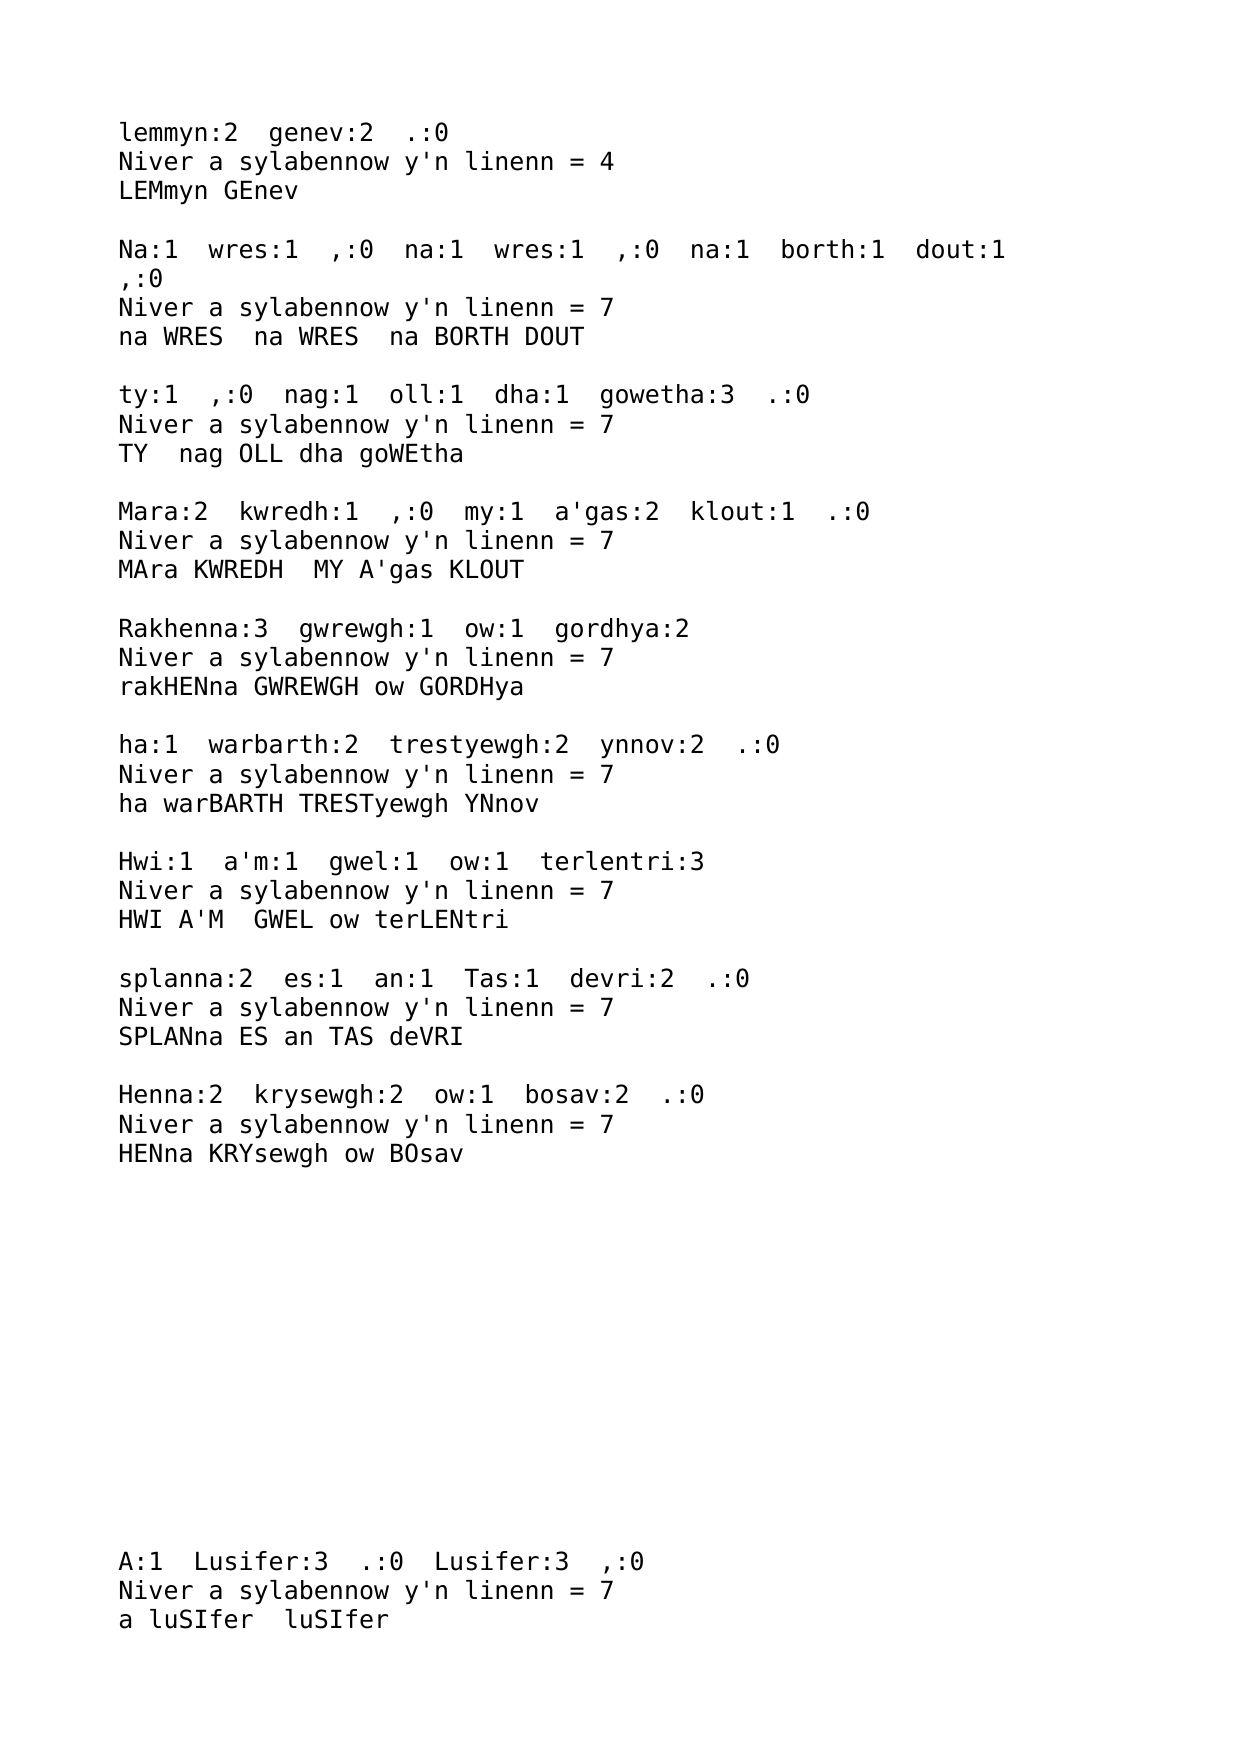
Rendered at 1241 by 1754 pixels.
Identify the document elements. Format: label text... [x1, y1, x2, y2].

text SPLANna ES an TAS deVRI [118, 1022, 1122, 1051]
text LEMmyn GEnev [118, 176, 1122, 206]
text Na:1 wres:1 ,:0 na:1 wres:1 ,:0 na:1 borth:1 dout:1 [118, 235, 1122, 264]
text rakHENna GWREWGH ow GORDHya [118, 672, 1122, 701]
text Niver a sylabennow y'n linenn = 7 [118, 876, 1122, 906]
text Niver a sylabennow y'n linenn = 7 [118, 1110, 1122, 1139]
text ha warBARTH TRESTyewgh YNnov [118, 789, 1122, 818]
text Mara:2 kwredh:1 ,:0 my:1 a'gas:2 klout:1 .:0 [118, 497, 1122, 526]
text Henna:2 krysewgh:2 ow:1 bosav:2 .:0 [118, 1081, 1122, 1110]
text na WRES na WRES na BORTH DOUT [118, 322, 1122, 351]
text HWI A'M GWEL ow terLENtri [118, 906, 1122, 935]
text Hwi:1 a'm:1 gwel:1 ow:1 terlentri:3 [118, 847, 1122, 876]
text Niver a sylabennow y'n linenn = 7 [118, 760, 1122, 789]
text ,:0 [118, 264, 1122, 293]
text Niver a sylabennow y'n linenn = 4 [118, 147, 1122, 176]
text Niver a sylabennow y'n linenn = 7 [118, 410, 1122, 439]
text splanna:2 es:1 an:1 Tas:1 devri:2 .:0 [118, 964, 1122, 993]
text Niver a sylabennow y'n linenn = 7 [118, 643, 1122, 672]
text Niver a sylabennow y'n linenn = 7 [118, 993, 1122, 1022]
text MAra KWREDH MY A'gas KLOUT [118, 556, 1122, 585]
text a luSIfer luSIfer [118, 1606, 1122, 1635]
text lemmyn:2 genev:2 .:0 [118, 118, 1122, 147]
text HENna KRYsewgh ow BOsav [118, 1139, 1122, 1168]
text ty:1 ,:0 nag:1 oll:1 dha:1 gowetha:3 .:0 [118, 381, 1122, 410]
text A:1 Lusifer:3 .:0 Lusifer:3 ,:0 [118, 1547, 1122, 1576]
text TY nag OLL dha goWEtha [118, 439, 1122, 468]
text ha:1 warbarth:2 trestyewgh:2 ynnov:2 .:0 [118, 731, 1122, 760]
text Niver a sylabennow y'n linenn = 7 [118, 526, 1122, 556]
text Rakhenna:3 gwrewgh:1 ow:1 gordhya:2 [118, 614, 1122, 643]
text Niver a sylabennow y'n linenn = 7 [118, 1576, 1122, 1606]
text Niver a sylabennow y'n linenn = 7 [118, 293, 1122, 322]
